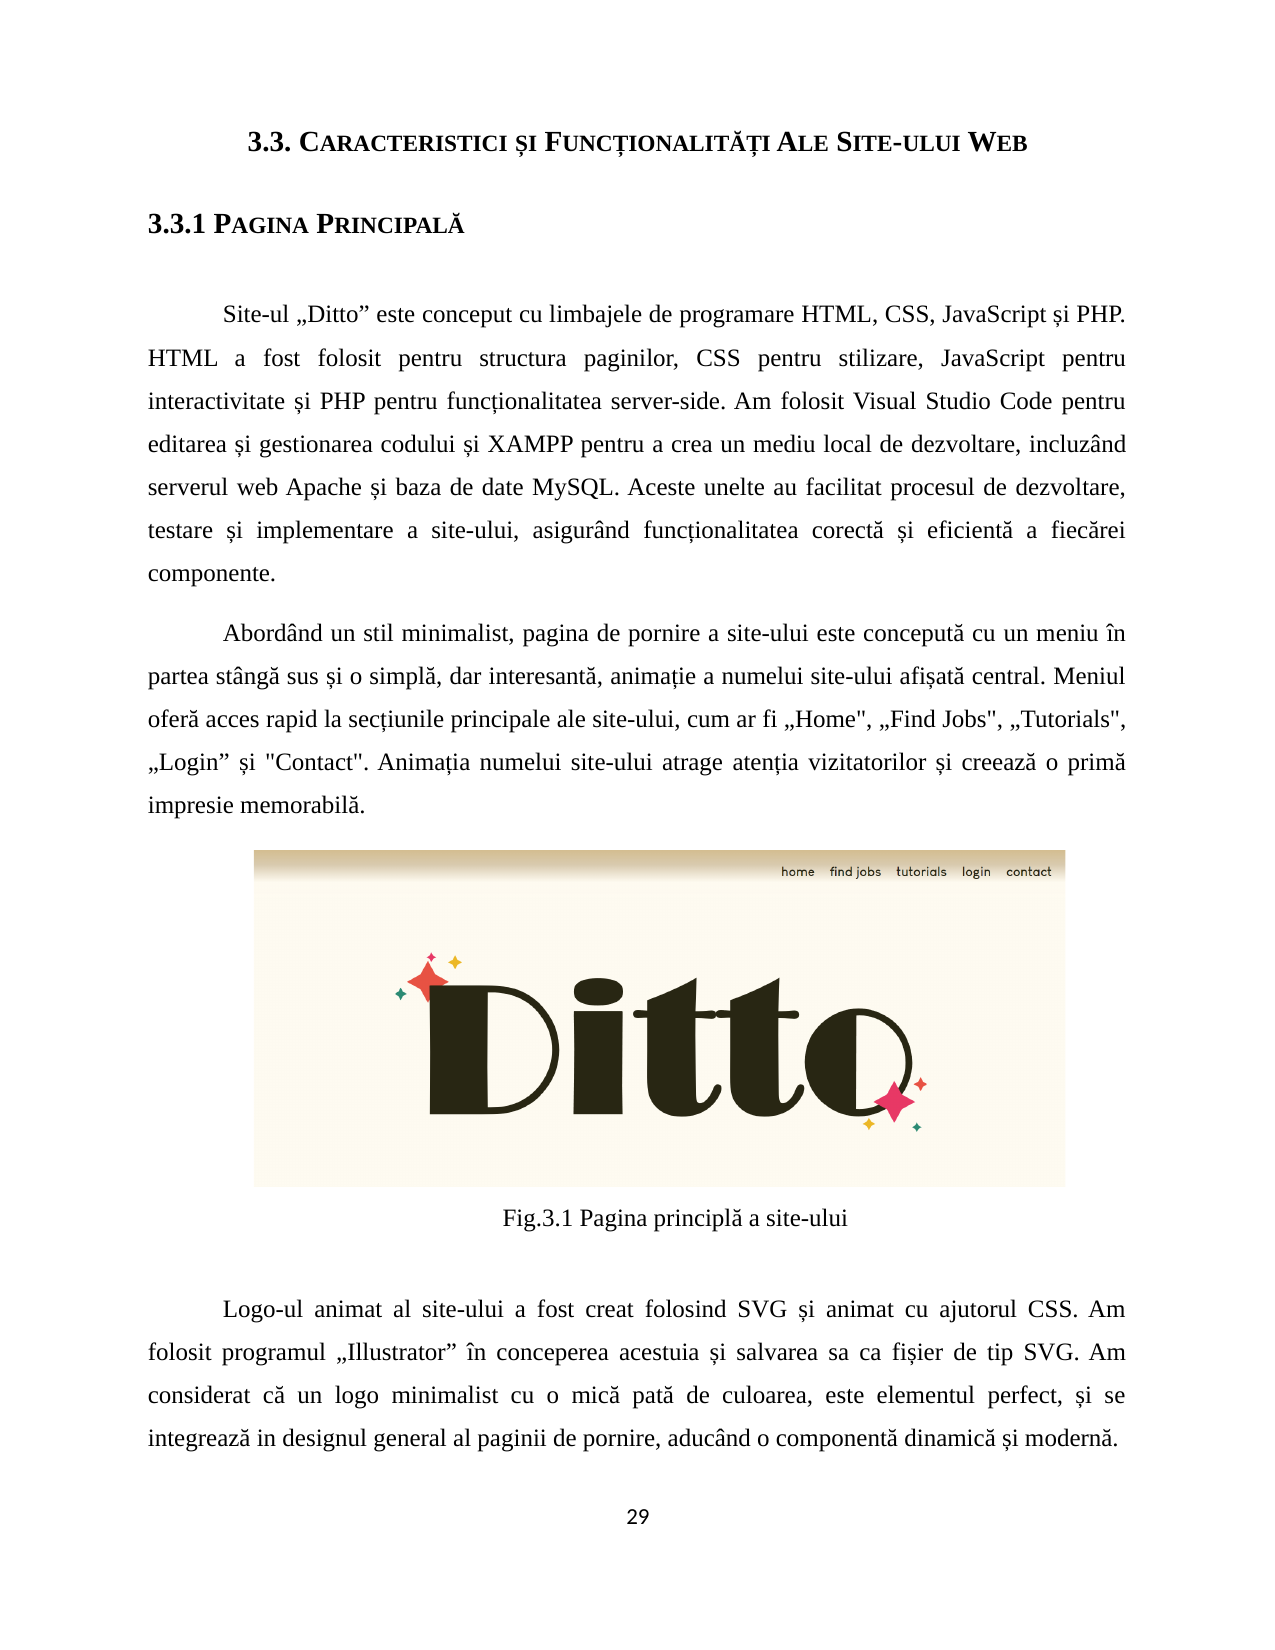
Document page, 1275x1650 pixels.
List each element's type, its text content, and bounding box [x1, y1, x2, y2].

text Abordând un stil minimalist, pagina de pornire a site-ului este concepută cu un meniu în partea stângă sus și o simplă, dar interesantă, animație a numelui site-ului afișată central. Meniul oferă acces rapid la secțiunile principale ale site-ului, cum ar fi „Home", „Find Jobs", „Tutorials", „Login” și "Contact". Animația numelui site-ului atrage atenția vizitatorilor și creează o primă impresie memorabilă. [148, 618, 1127, 819]
subtitle 3.3.1 Pagina Principală [148, 206, 1127, 240]
subtitle 3.3. Caracteristici și Funcționalități Ale Site-ului Web [148, 124, 1127, 157]
text Logo-ul animat al site-ului a fost creat folosind SVG și animat cu ajutorul CSS. Am folosit programul „Illustrator” în conceperea acestuia și salvarea sa ca fișier de tip SVG. Am considerat că un logo minimalist cu o mică pată de culoarea, este elementul perfect, și se integrează in designul general al paginii de pornire, aducând o componentă dinamică și modernă. [148, 1294, 1127, 1452]
text Site-ul „Ditto” este conceput cu limbajele de programare HTML, CSS, JavaScript și PHP. HTML a fost folosit pentru structura paginilor, CSS pentru stilizare, JavaScript pentru interactivitate și PHP pentru funcționalitatea server-side. Am folosit Visual Studio Code pentru editarea și gestionarea codului și XAMPP pentru a crea un mediu local de dezvoltare, incluzând serverul web Apache și baza de date MySQL. Aceste unelte au facilitat procesul de dezvoltare, testare și implementare a site-ului, asigurând funcționalitatea corectă și eficientă a fiecărei componente. [148, 299, 1127, 587]
text Fig.3.1 Pagina principlă a site-ului [148, 1203, 1127, 1232]
